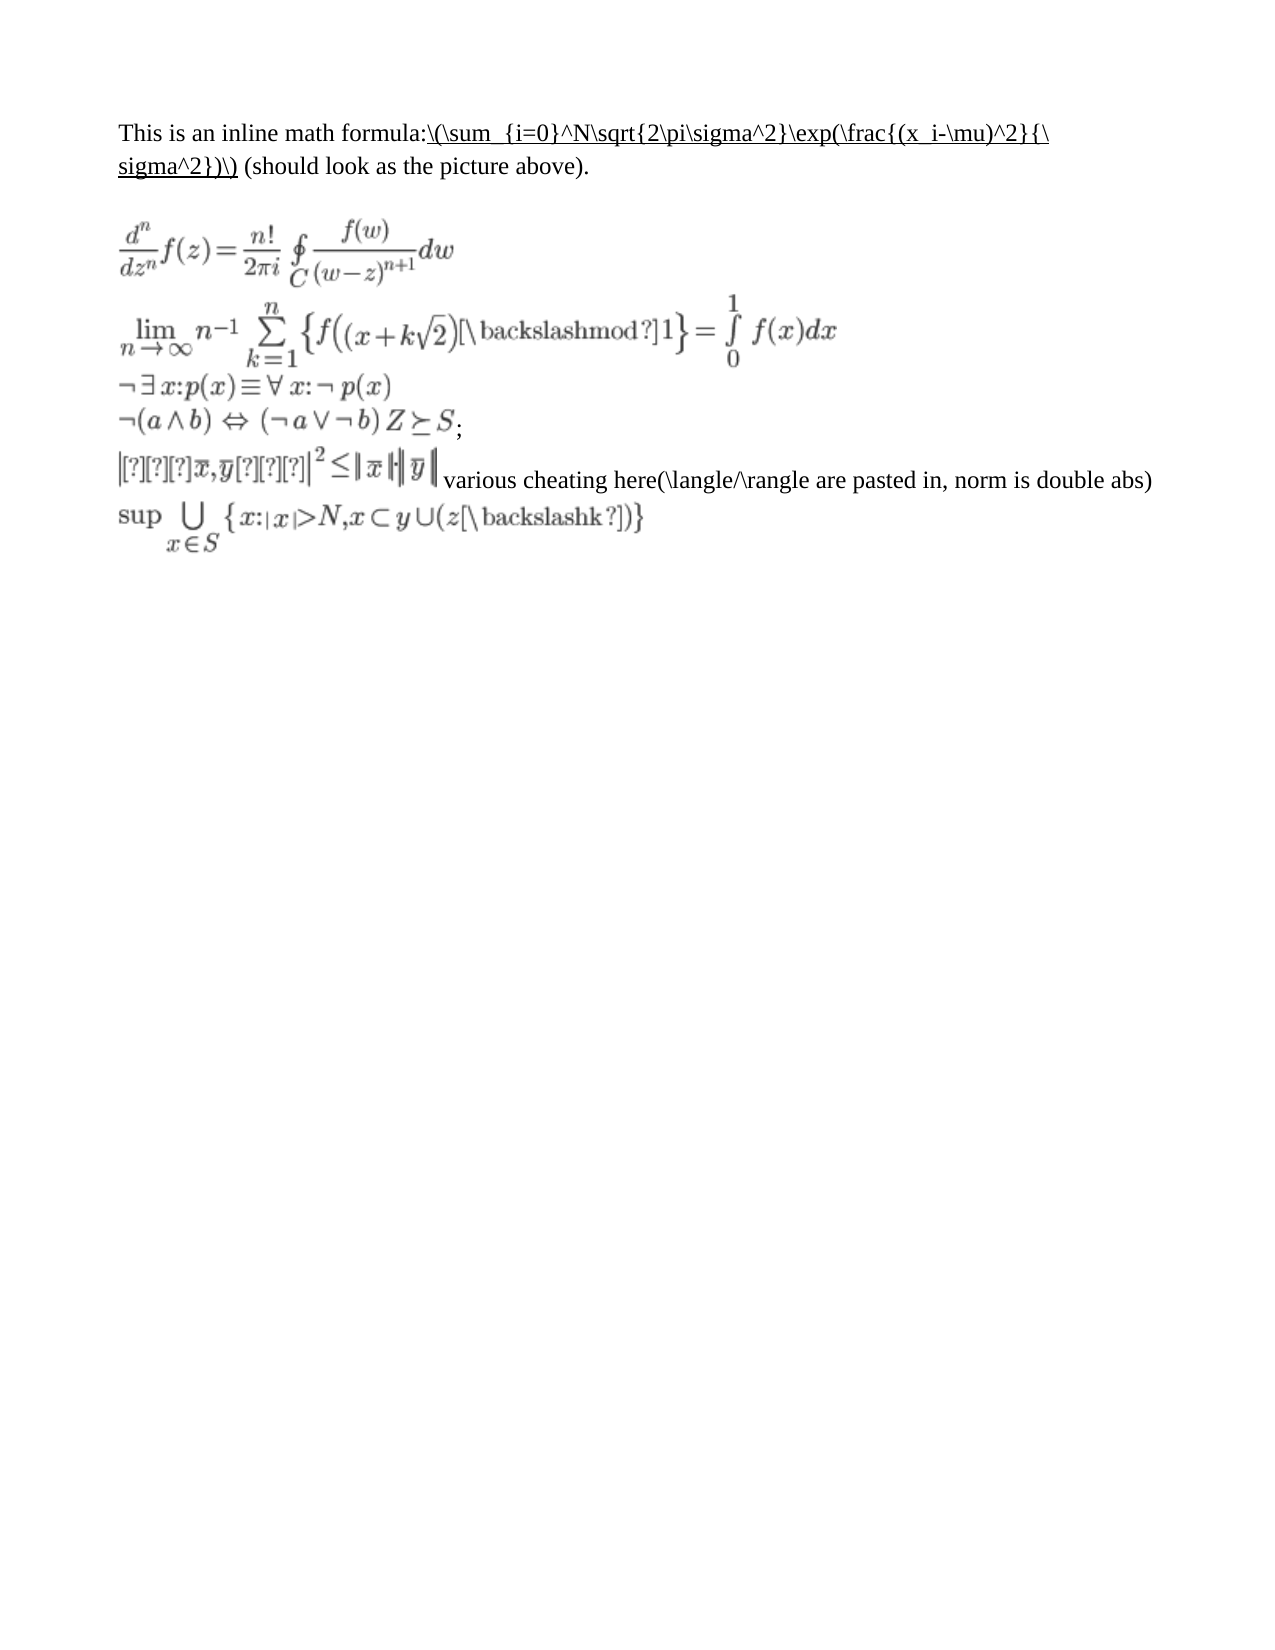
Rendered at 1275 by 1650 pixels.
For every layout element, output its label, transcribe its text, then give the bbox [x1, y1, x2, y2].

picture [385, 408, 456, 437]
picture [118, 497, 644, 554]
picture [118, 217, 454, 289]
picture [118, 372, 390, 403]
text ; [118, 407, 1157, 442]
picture [118, 406, 379, 437]
picture [118, 293, 837, 369]
text This is an inline math formula:\(\sum_{i=0}^N\sqrt{2\pi\sigma^2}\exp(\frac{(x_i-\mu)^2}{\sigma^2})\) (should look as the picture above). [118, 118, 1157, 180]
picture [118, 446, 437, 489]
text various cheating here(\langle/\rangle are pasted in, norm is double abs) [118, 446, 1157, 493]
